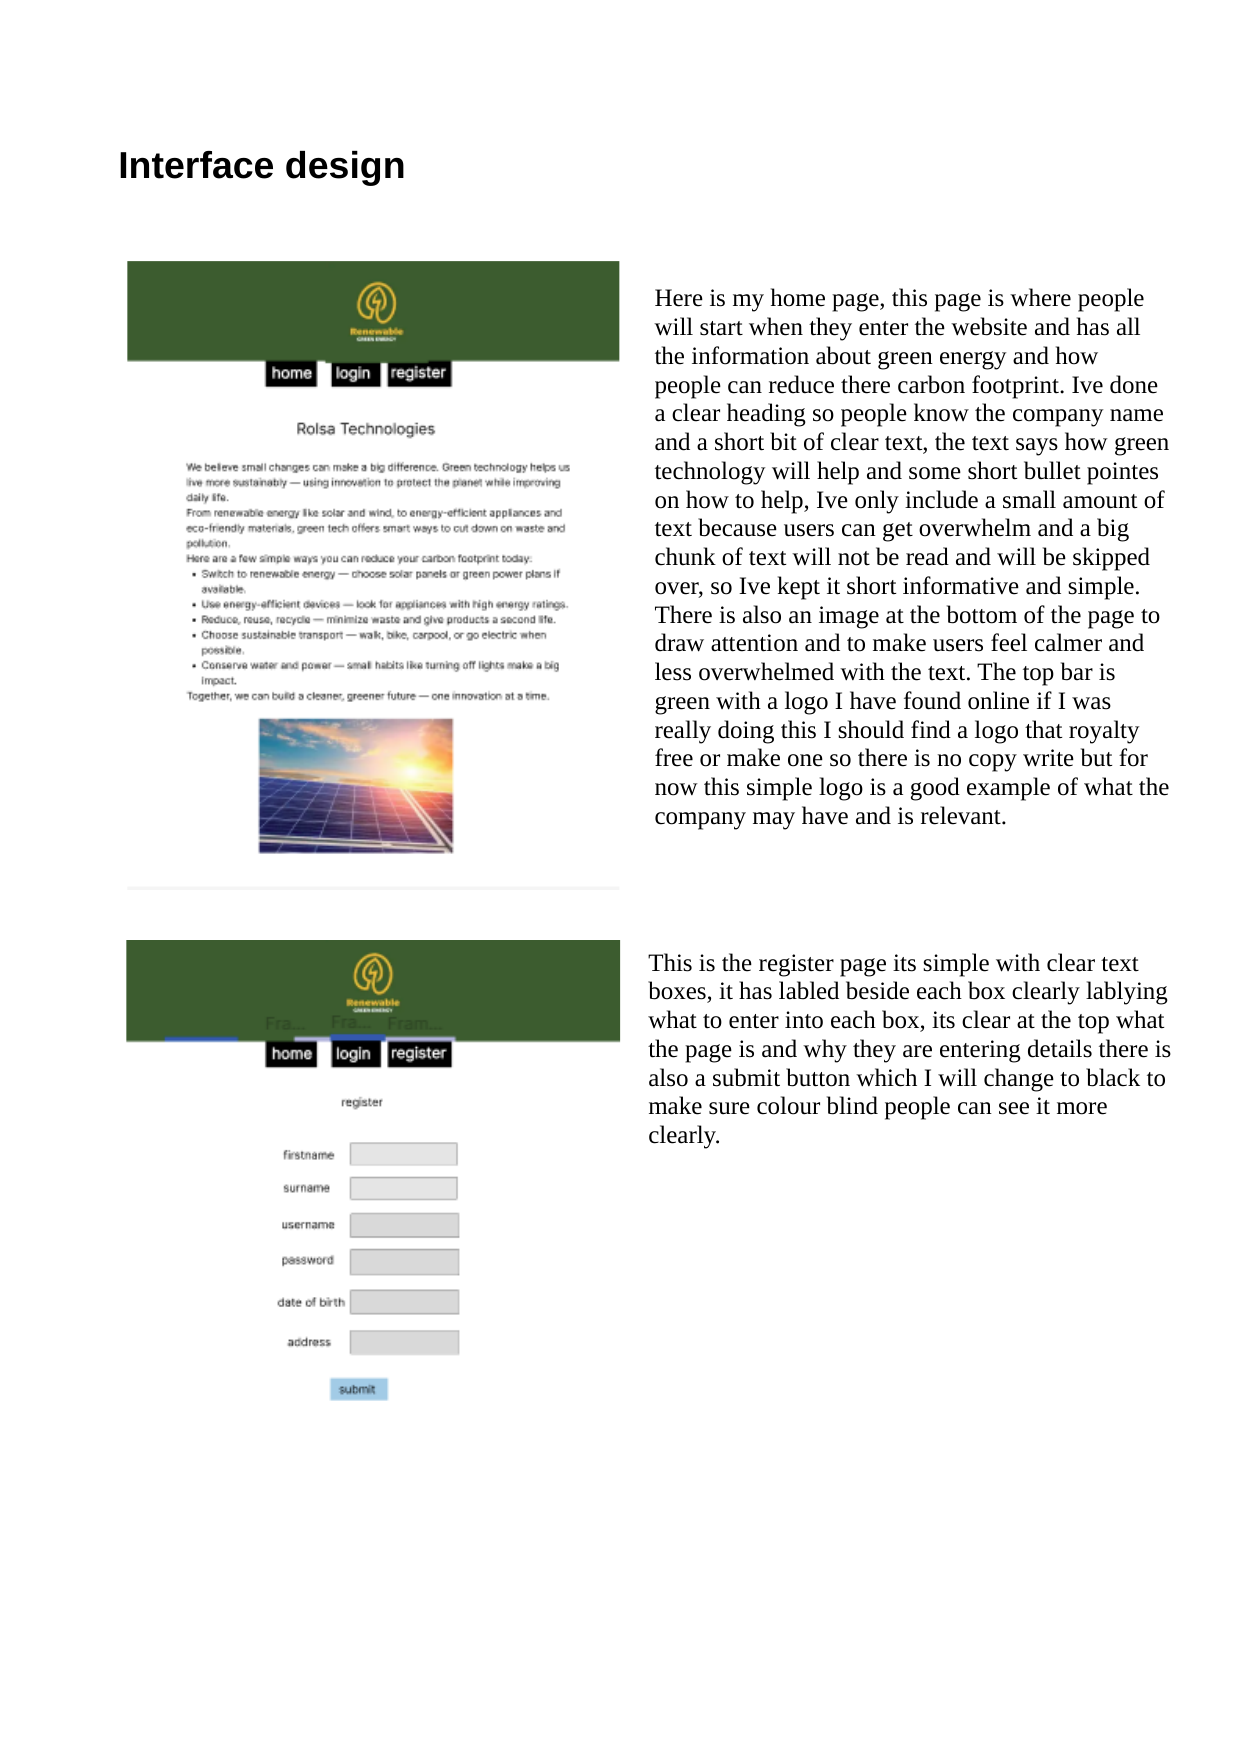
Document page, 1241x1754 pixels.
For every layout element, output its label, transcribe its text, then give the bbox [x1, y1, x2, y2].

picture [126, 940, 621, 1556]
picture [127, 261, 620, 890]
subtitle Interface design [118, 143, 1122, 186]
